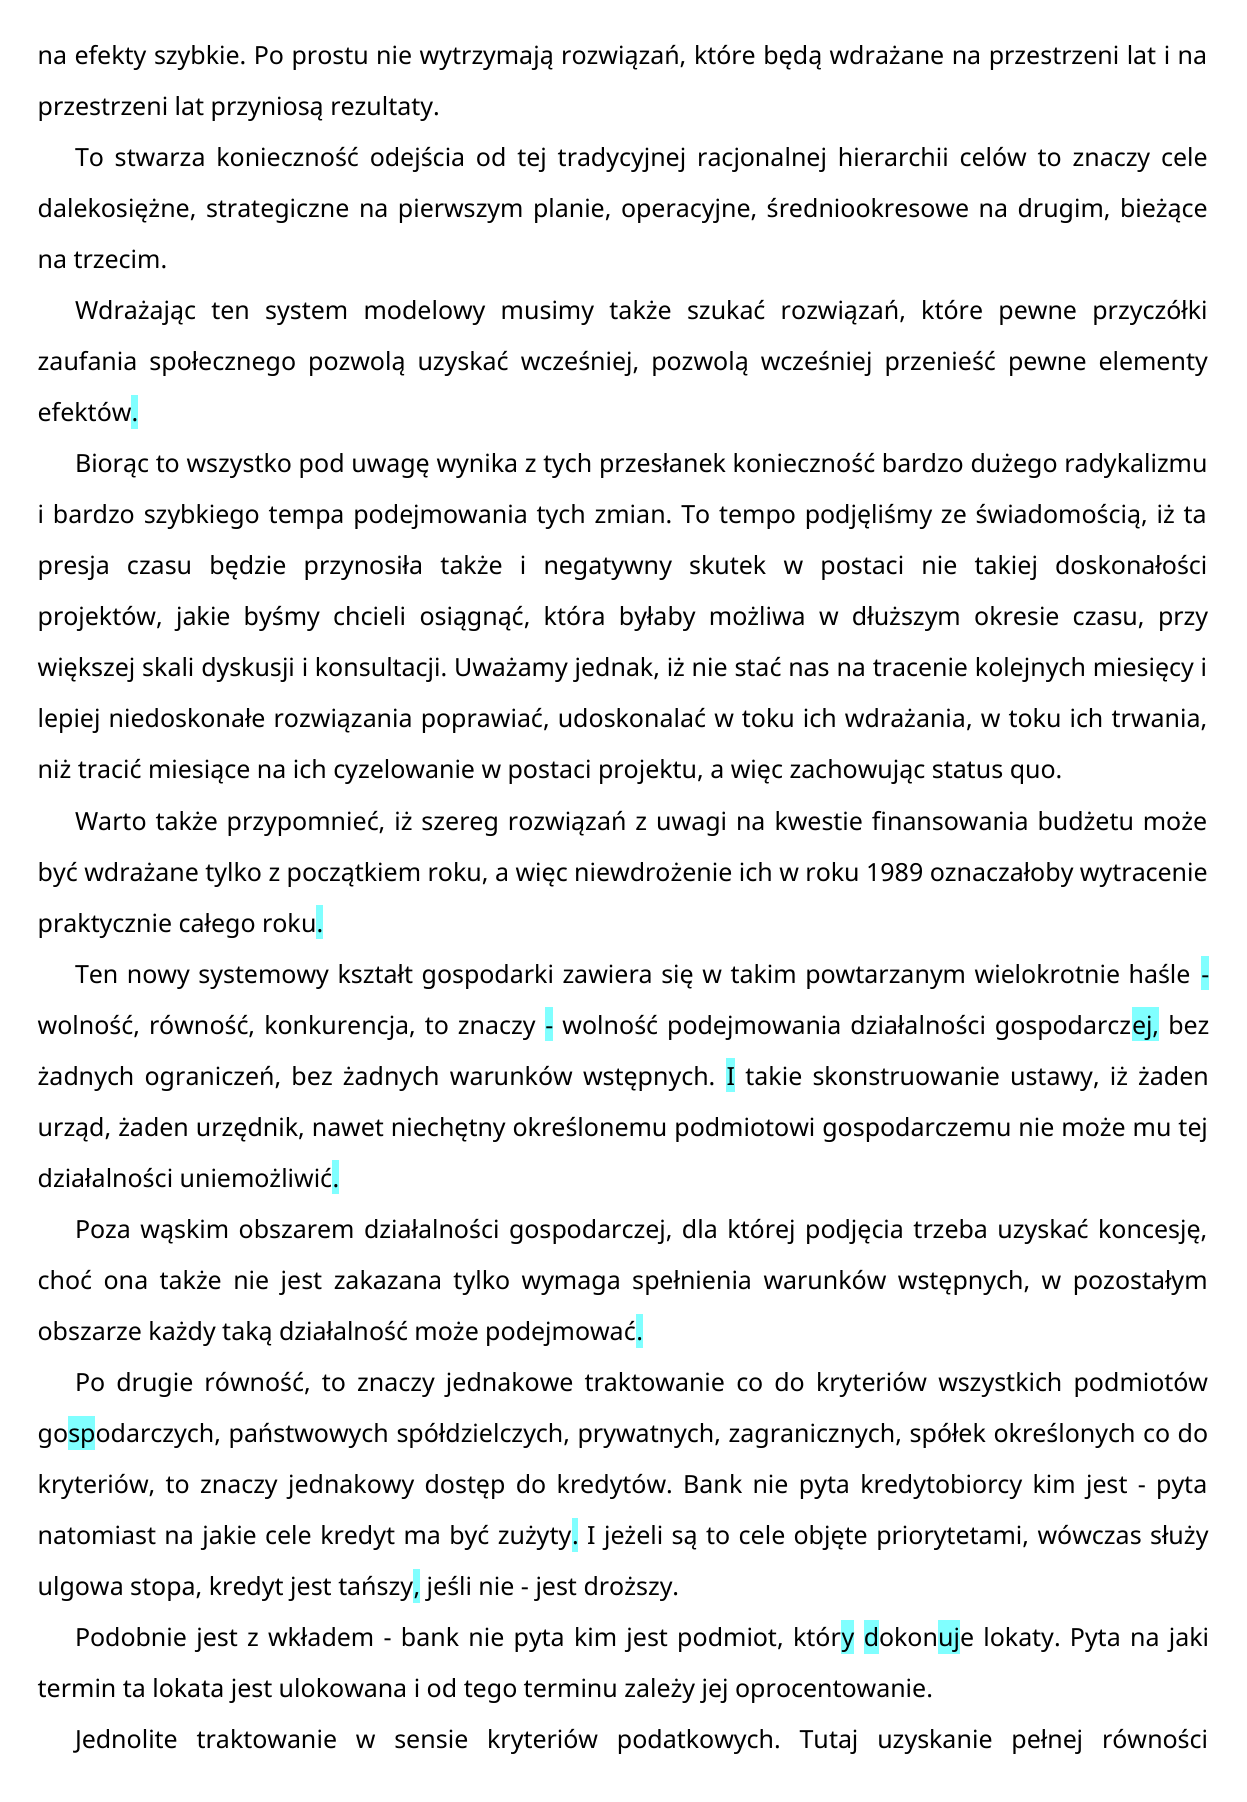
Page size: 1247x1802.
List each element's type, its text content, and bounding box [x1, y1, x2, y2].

text Jednolite traktowanie w sensie kryteriów podatkowych. Tutaj uzyskanie pełnej równości [37, 1722, 1209, 1756]
text Ten nowy systemowy kształt gospodarki zawiera się w takim powtarzanym wielokrotnie haśle - wolność, równość, konkurencja, to znaczy - wolność podejmowania działalności gospodarczej, bez żadnych ograniczeń, bez żadnych warunków wstępnych. I takie skonstruowanie ustawy, iż żaden urząd, żaden urzędnik, nawet niechętny określonemu podmiotowi gospodarczemu nie może mu tej działalności uniemożliwić. [37, 956, 1209, 1194]
text Podobnie jest z wkładem - bank nie pyta kim jest podmiot, który dokonuje lokaty. Pyta na jaki termin ta lokata jest ulokowana i od tego terminu zależy jej oprocentowanie. [37, 1620, 1209, 1705]
text Po drugie równość, to znaczy jednakowe traktowanie co do kryteriów wszystkich podmiotów gospodarczych, państwowych spółdzielczych, prywatnych, zagranicznych, spółek określonych co do kryteriów, to znaczy jednakowy dostęp do kredytów. Bank nie pyta kredytobiorcy kim jest - pyta natomiast na jakie cele kredyt ma być zużyty. I jeżeli są to cele objęte priorytetami, wówczas służy ulgowa stopa, kredyt jest tańszy, jeśli nie - jest droższy. [37, 1364, 1209, 1603]
text na efekty szybkie. Po prostu nie wytrzymają rozwiązań, które będą wdrażane na przestrzeni lat i na przestrzeni lat przyniosą rezultaty. [37, 37, 1209, 123]
text Warto także przypomnieć, iż szereg rozwiązań z uwagi na kwestie finansowania budżetu może być wdrażane tylko z początkiem roku, a więc niewdrożenie ich w roku 1989 oznaczałoby wytracenie praktycznie całego roku. [37, 803, 1209, 939]
text Poza wąskim obszarem działalności gospodarczej, dla której podjęcia trzeba uzyskać koncesję, choć ona także nie jest zakazana tylko wymaga spełnienia warunków wstępnych, w pozostałym obszarze każdy taką działalność może podejmować. [37, 1211, 1209, 1348]
text To stwarza konieczność odejścia od tej tradycyjnej racjonalnej hierarchii celów to znaczy cele dalekosiężne, strategiczne na pierwszym planie, operacyjne, średniookresowe na drugim, bieżące na trzecim. [37, 139, 1209, 276]
text Biorąc to wszystko pod uwagę wynika z tych przesłanek konieczność bardzo dużego radykalizmu i bardzo szybkiego tempa podejmowania tych zmian. To tempo podjęliśmy ze świadomością, iż ta presja czasu będzie przynosiła także i negatywny skutek w postaci nie takiej doskonałości projektów, jakie byśmy chcieli osiągnąć, która byłaby możliwa w dłuższym okresie czasu, przy większej skali dyskusji i konsultacji. Uważamy jednak, iż nie stać nas na tracenie kolejnych miesięcy i lepiej niedoskonałe rozwiązania poprawiać, udoskonalać w toku ich wdrażania, w toku ich trwania, niż tracić miesiące na ich cyzelowanie w postaci projektu, a więc zachowując status quo. [37, 446, 1209, 786]
text Wdrażając ten system modelowy musimy także szukać rozwiązań, które pewne przyczółki zaufania społecznego pozwolą uzyskać wcześniej, pozwolą wcześniej przenieść pewne elementy efektów. [37, 293, 1209, 429]
